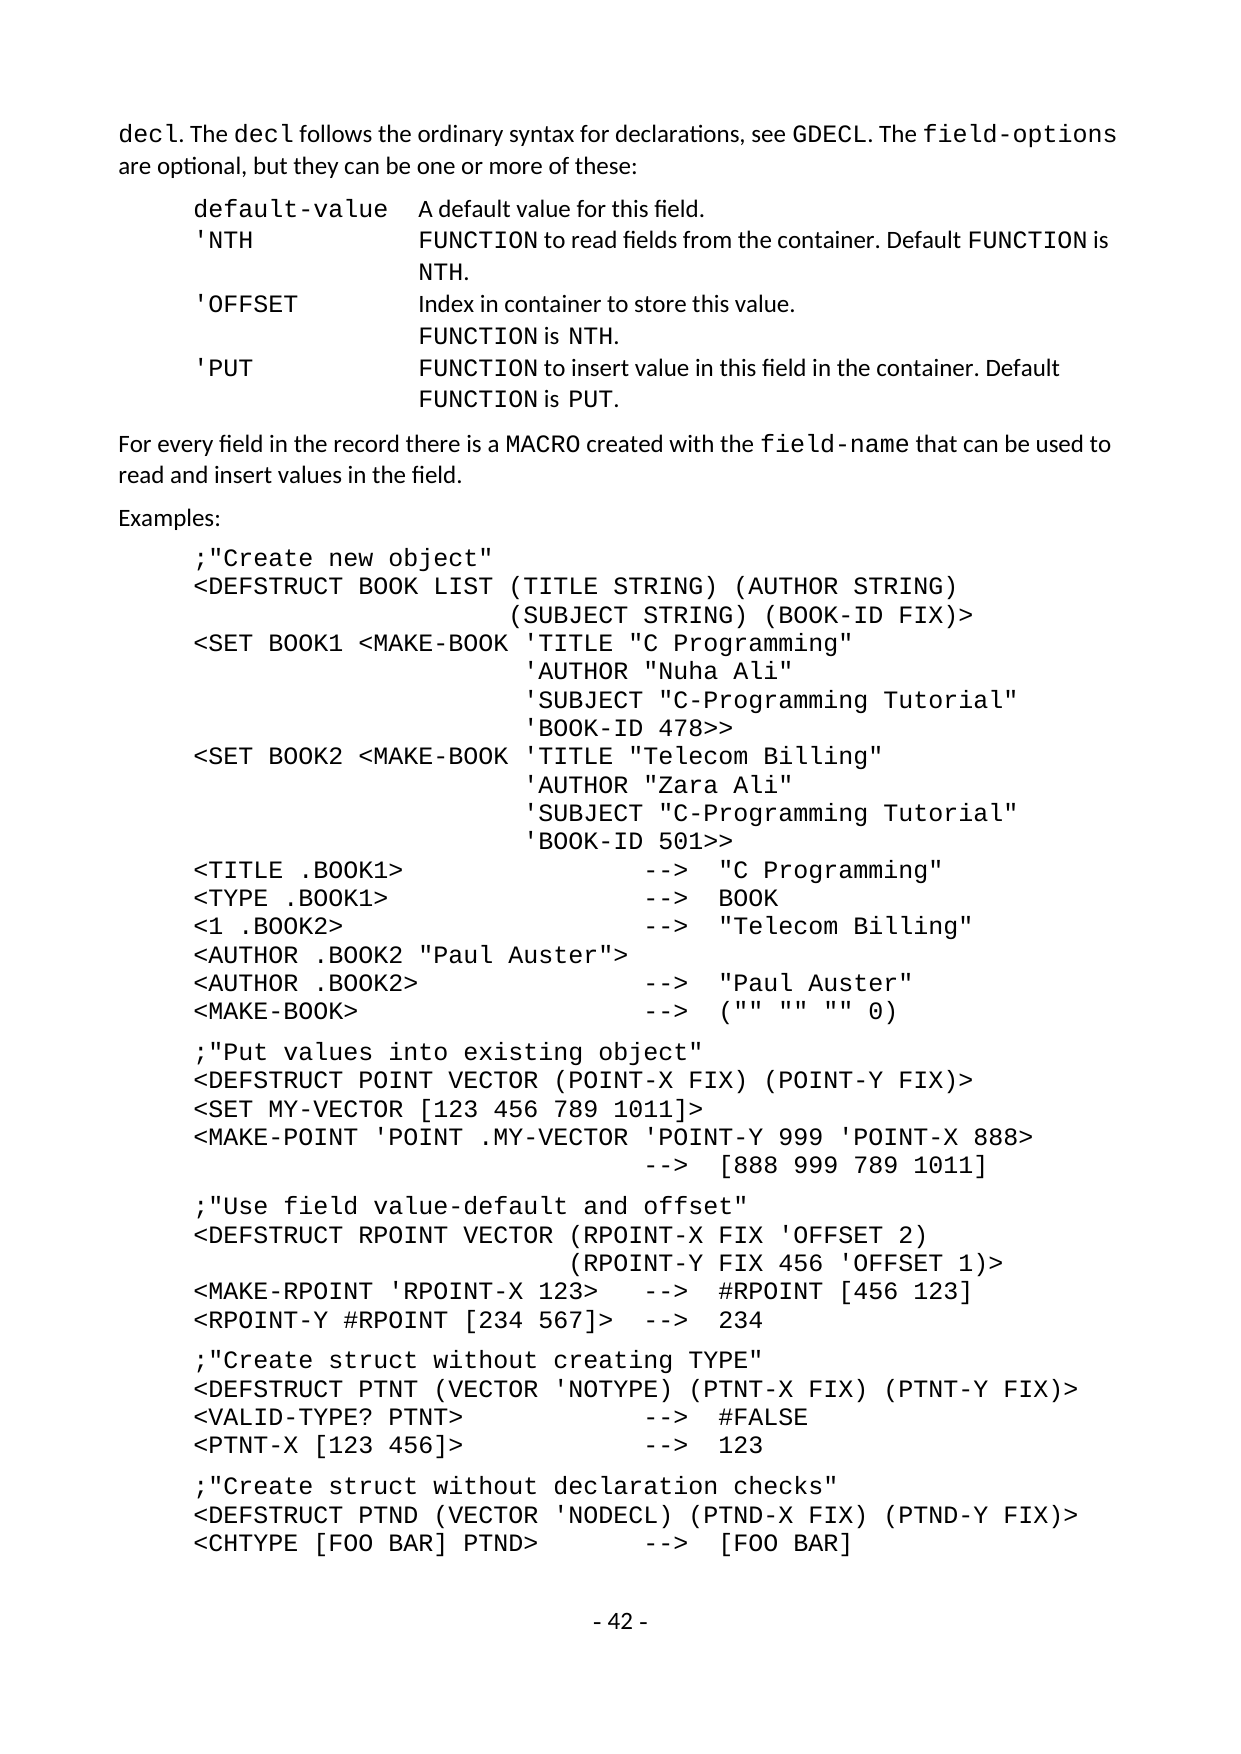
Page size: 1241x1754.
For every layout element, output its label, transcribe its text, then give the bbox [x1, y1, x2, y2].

text default-value A default value for this field. 'NTH FUNCTION to read fields from the container. Default FUNCTION is NTH. 'OFFSET Index in container to store this value. FUNCTION is NTH. 'PUT FUNCTION to insert value in this field in the container. Default FUNCTION is PUT. [118, 193, 1122, 415]
text ;"Put values into existing object" <DEFSTRUCT POINT VECTOR (POINT-X FIX) (POINT-Y FIX)> <SET MY-VECTOR [123 456 789 1011]> <MAKE-POINT 'POINT .MY-VECTOR 'POINT-Y 999 'POINT-X 888> --> [888 999 789 1011] [118, 1040, 1122, 1181]
text ;"Create struct without declaration checks" <DEFSTRUCT PTND (VECTOR 'NODECL) (PTND-X FIX) (PTND-Y FIX)> <CHTYPE [FOO BAR] PTND> --> [FOO BAR] [118, 1474, 1122, 1559]
text ;"Use field value-default and offset" <DEFSTRUCT RPOINT VECTOR (RPOINT-X FIX 'OFFSET 2) (RPOINT-Y FIX 456 'OFFSET 1)> <MAKE-RPOINT 'RPOINT-X 123> --> #RPOINT [456 123] <RPOINT-Y #RPOINT [234 567]> --> 234 [118, 1194, 1122, 1336]
text ;"Create struct without creating TYPE" <DEFSTRUCT PTNT (VECTOR 'NOTYPE) (PTNT-X FIX) (PTNT-Y FIX)> <VALID-TYPE? PTNT> --> #FALSE <PTNT-X [123 456]> --> 123 [118, 1348, 1122, 1461]
text Examples: [118, 503, 1122, 533]
text decl. The decl follows the ordinary syntax for declarations, see GDECL. The field-options are optional, but they can be one or more of these: [118, 118, 1122, 180]
text For every field in the record there is a MACRO created with the field-name that can be used to read and insert values in the field. [118, 428, 1122, 490]
text ;"Create new object" <DEFSTRUCT BOOK LIST (TITLE STRING) (AUTHOR STRING) (SUBJECT STRING) (BOOK-ID FIX)> <SET BOOK1 <MAKE-BOOK 'TITLE "C Programming" 'AUTHOR "Nuha Ali" 'SUBJECT "C-Programming Tutorial" 'BOOK-ID 478>> <SET BOOK2 <MAKE-BOOK 'TITLE "Telecom Billing" 'AUTHOR "Zara Ali" 'SUBJECT "C-Programming Tutorial" 'BOOK-ID 501>> <TITLE .BOOK1> --> "C Programming" <TYPE .BOOK1> --> BOOK <1 .BOOK2> --> "Telecom Billing" <AUTHOR .BOOK2 "Paul Auster"> <AUTHOR .BOOK2> --> "Paul Auster" <MAKE-BOOK> --> ("" "" "" 0) [118, 546, 1122, 1027]
